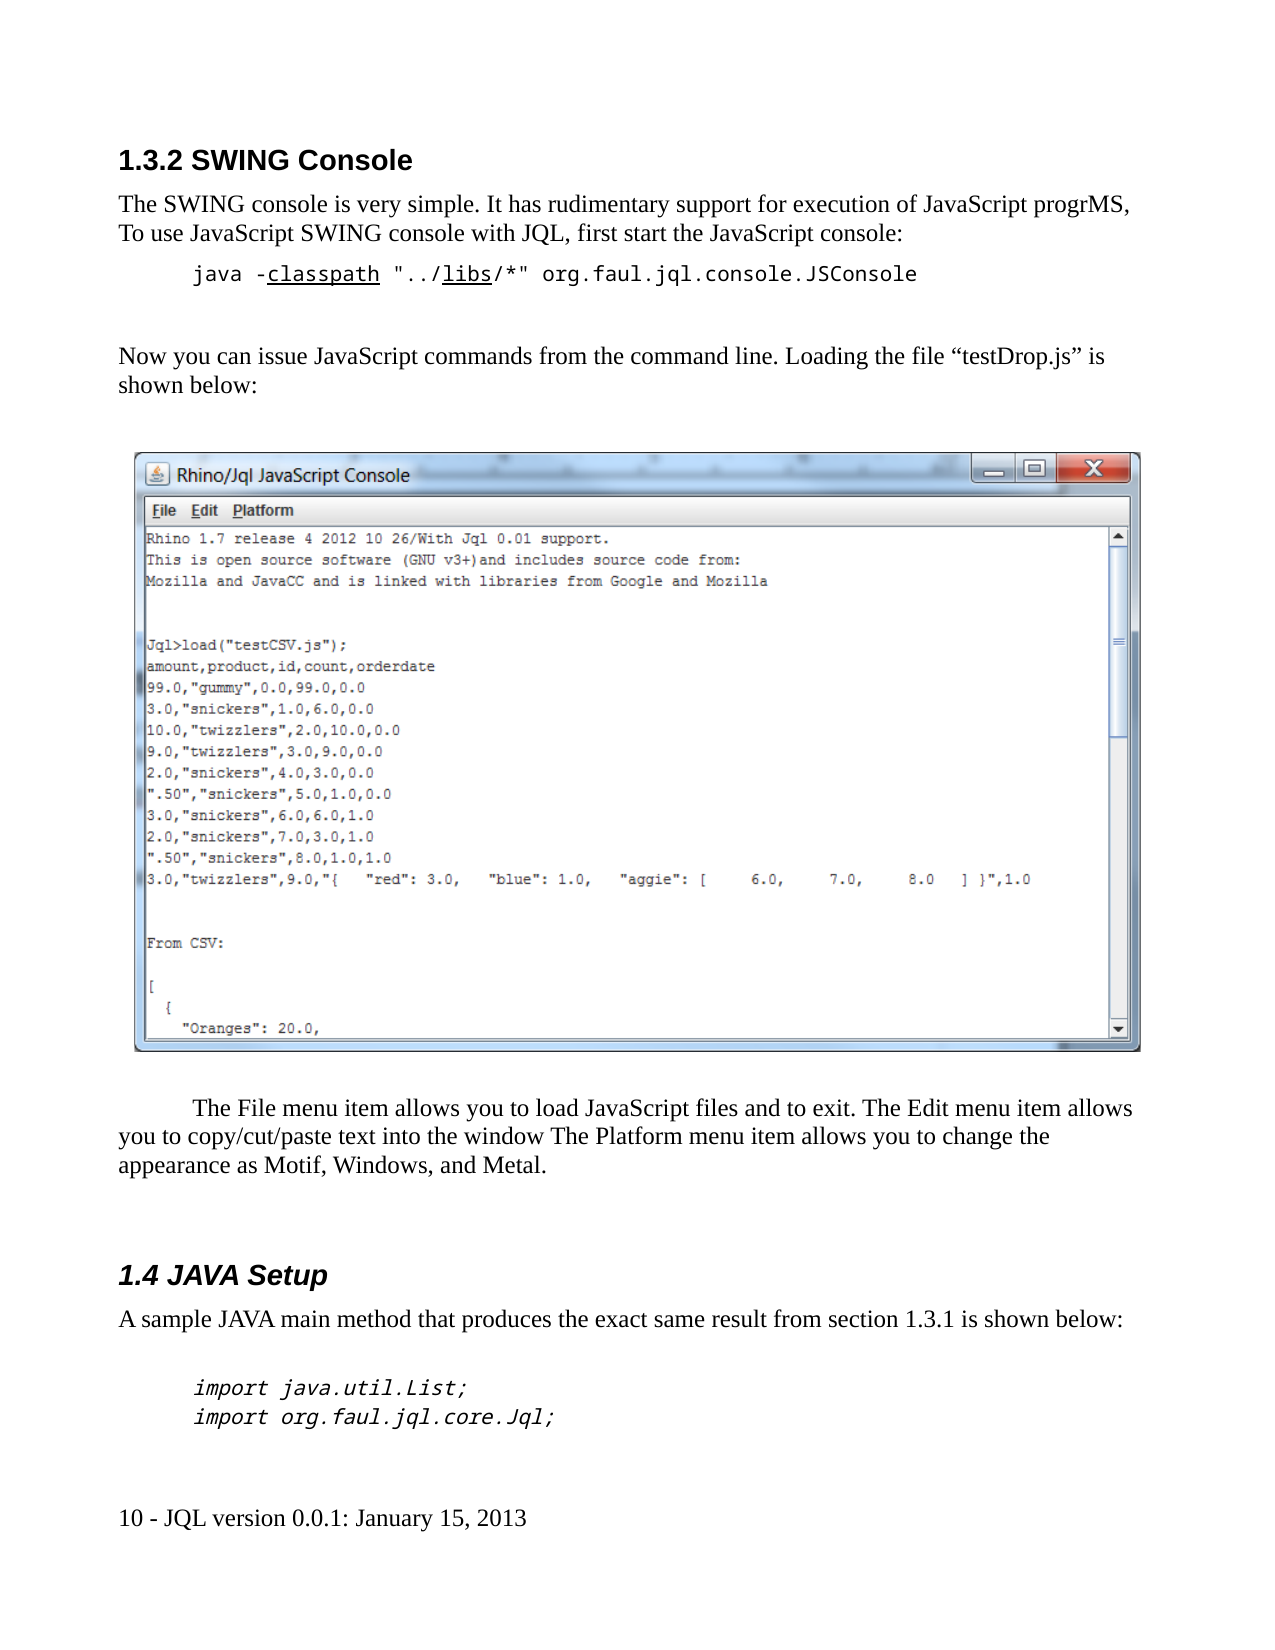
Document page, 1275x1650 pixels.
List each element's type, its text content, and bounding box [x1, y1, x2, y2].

text Now you can issue JavaScript commands from the command line. Loading the file “testDrop.js” is shown below: [118, 341, 1157, 399]
text import java.util.List; [192, 1373, 1157, 1402]
text java -classpath "../libs/*" org.faul.jql.console.JSConsole [118, 259, 1157, 288]
text The File menu item allows you to load JavaScript files and to exit. The Edit menu item allows you to copy/cut/paste text into the window The Platform menu item allows you to change the appearance as Motif, Windows, and Metal. [118, 1093, 1157, 1179]
picture [134, 452, 1141, 1052]
subtitle 1.4 JAVA Setup [118, 1258, 1157, 1291]
text The SWING console is very simple. It has rudimentary support for execution of JavaScript progrMS, To use JavaScript SWING console with JQL, first start the JavaScript console: [118, 189, 1157, 247]
text import org.faul.jql.core.Jql; [192, 1402, 1157, 1430]
subtitle 1.3.2 SWING Console [118, 143, 1157, 177]
text A sample JAVA main method that produces the exact same result from section 1.3.1 is shown below: [118, 1304, 1157, 1332]
